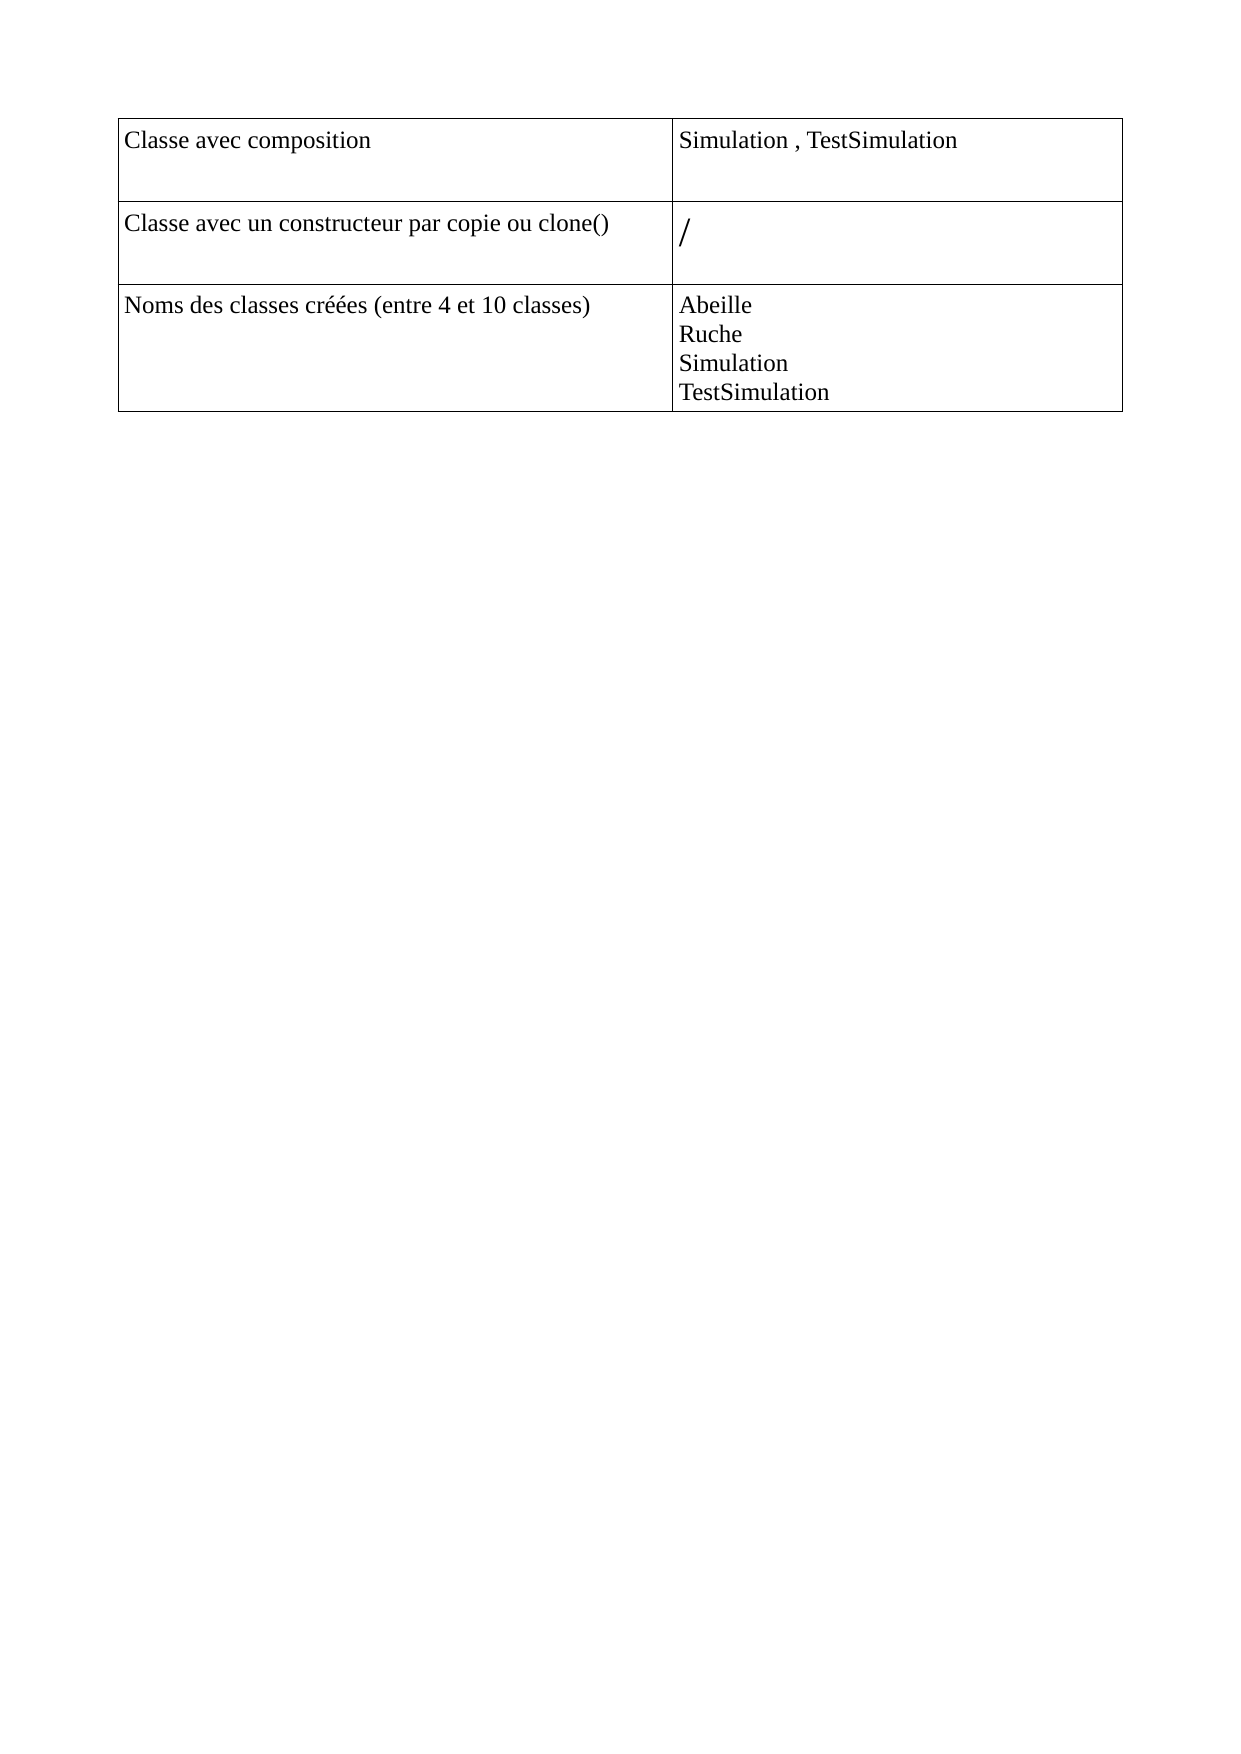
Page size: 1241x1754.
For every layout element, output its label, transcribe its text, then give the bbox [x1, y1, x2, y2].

table_cell Abeille Ruche Simulation TestSimulation [673, 285, 1122, 411]
table_cell Classe avec composition [119, 119, 672, 201]
table_cell / [673, 202, 1122, 283]
table_cell Classe avec un constructeur par copie ou clone() [119, 202, 672, 283]
table_cell Noms des classes créées (entre 4 et 10 classes) [119, 285, 672, 411]
table_cell Simulation , TestSimulation [673, 119, 1122, 201]
